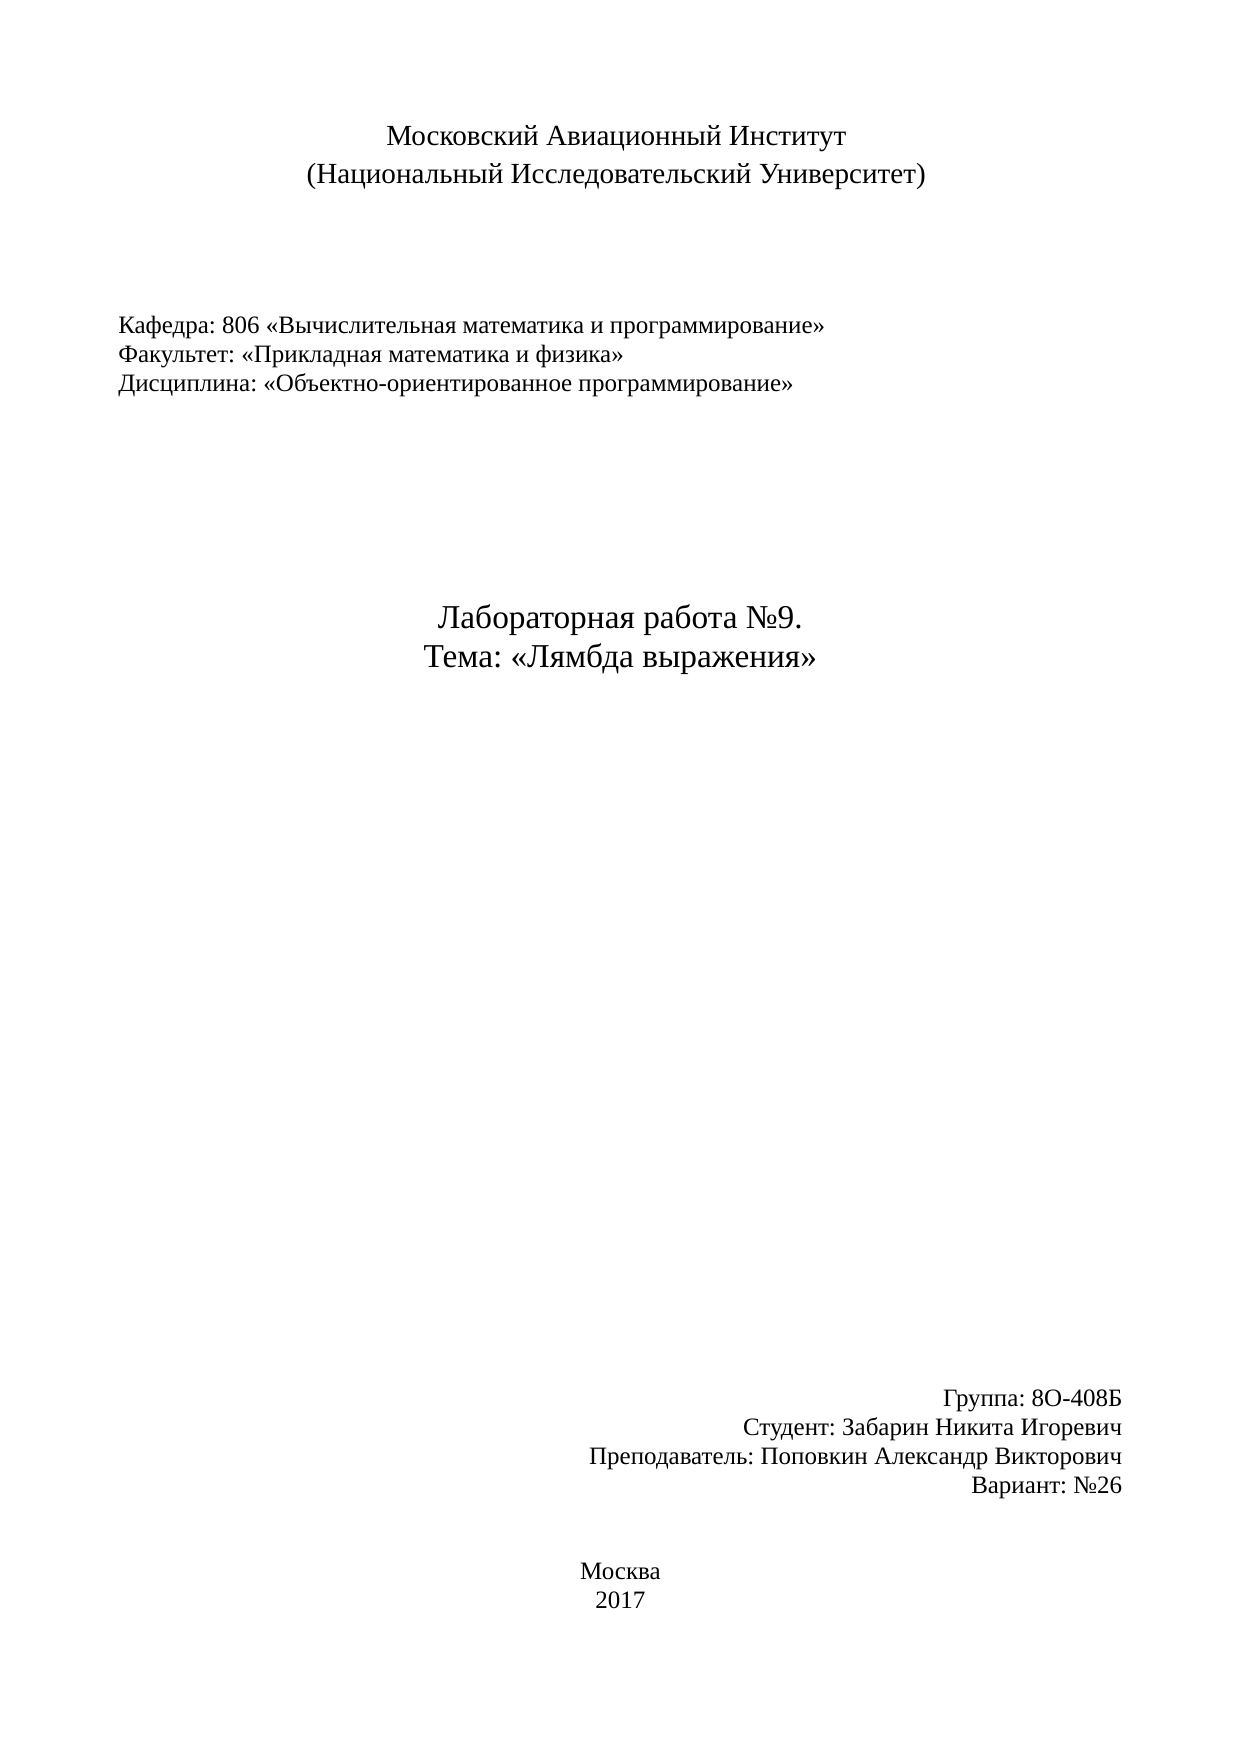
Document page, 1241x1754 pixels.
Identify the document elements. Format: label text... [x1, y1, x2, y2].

text Группа: 8О-408Б [118, 1383, 1122, 1412]
text Москва [118, 1556, 1122, 1585]
text Тема: «Лямбда выражения» [118, 636, 1122, 674]
text Вариант: №26 [118, 1470, 1122, 1498]
text (Национальный Исследовательский Университет) [118, 157, 1114, 190]
text Лабораторная работа №9. [118, 598, 1122, 636]
text Студент: Забарин Никита Игоревич [118, 1412, 1122, 1441]
text Московский Авиационный Институт [118, 118, 1114, 152]
text Дисциплина: «Объектно-ориентированное программирование» [118, 368, 1122, 396]
text Факультет: «Прикладная математика и физика» [118, 339, 1122, 368]
text 2017 [118, 1585, 1122, 1613]
text Кафедра: 806 «Вычислительная математика и программирование» [118, 310, 1122, 339]
text Преподаватель: Поповкин Александр Викторович [118, 1441, 1122, 1470]
